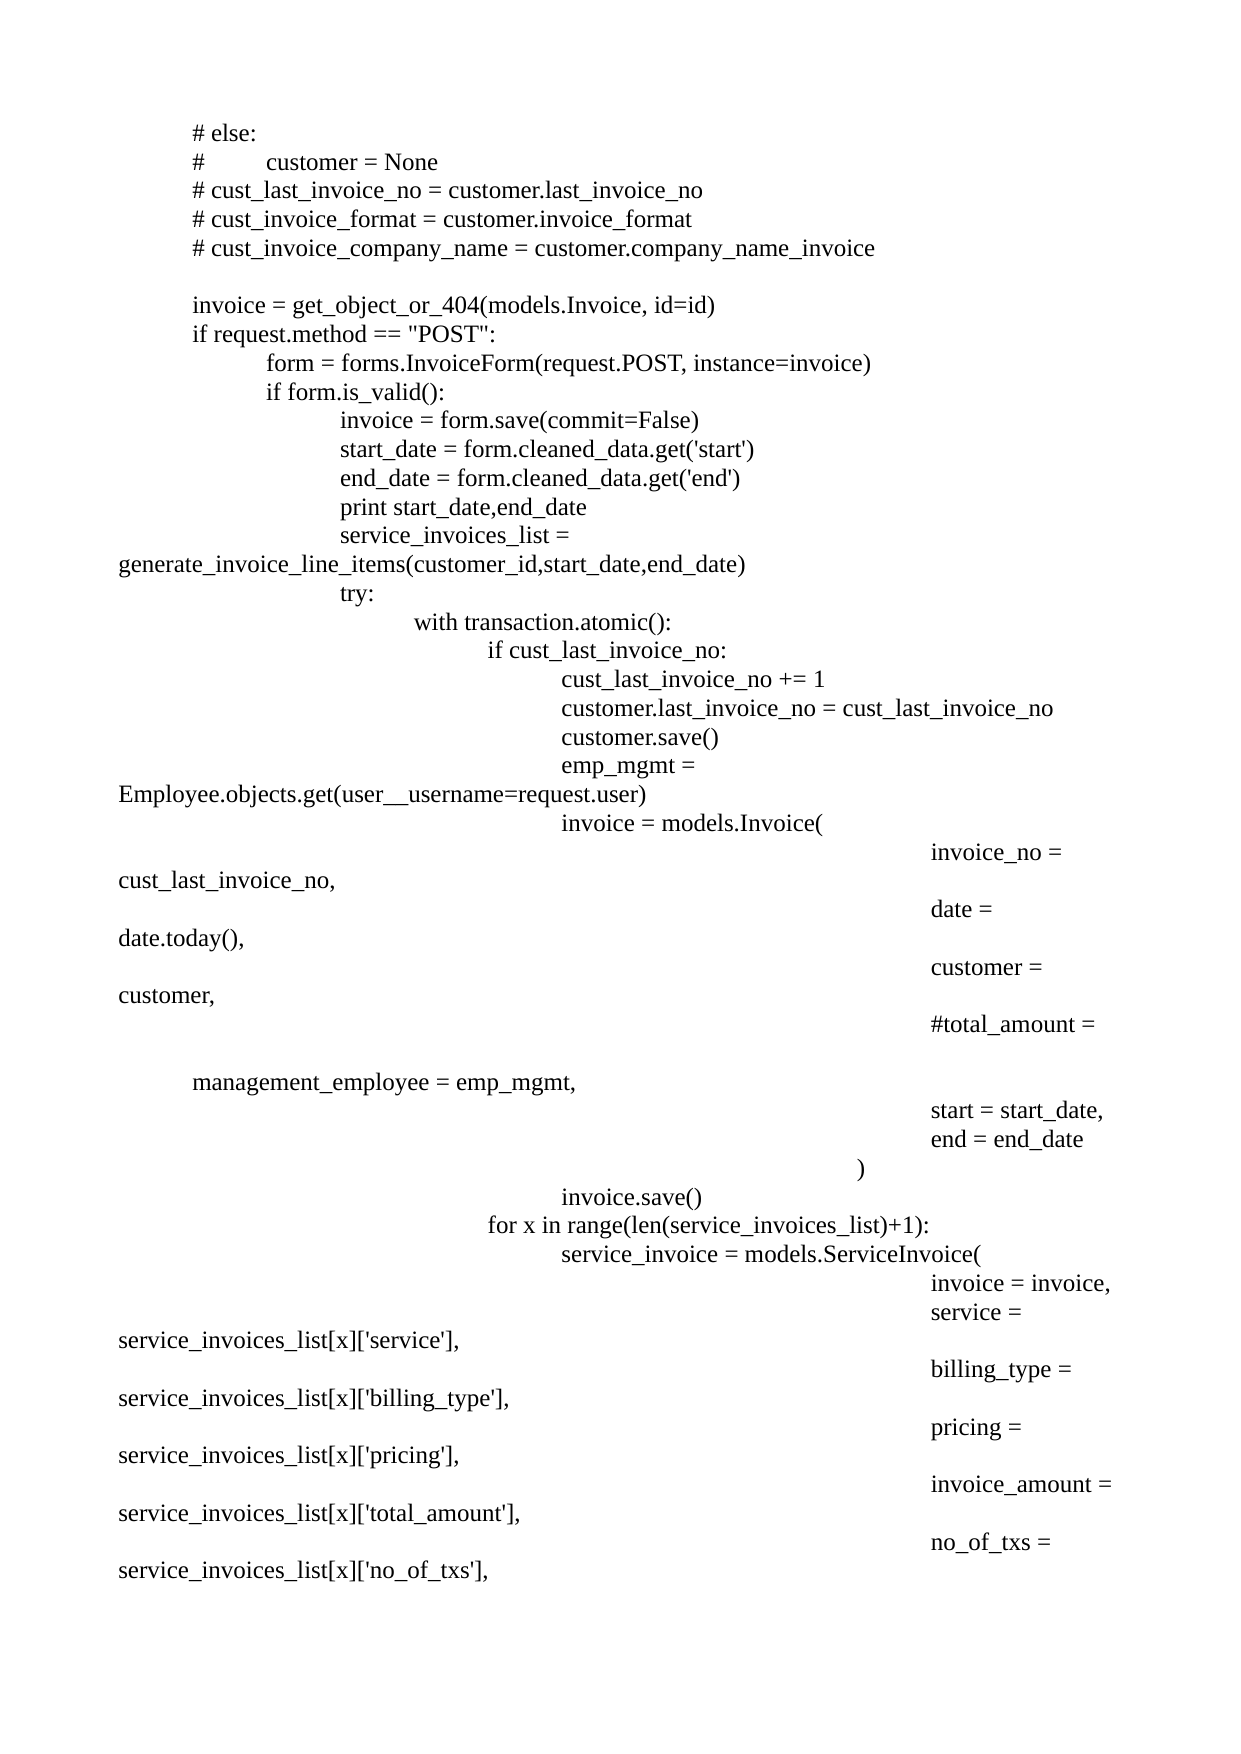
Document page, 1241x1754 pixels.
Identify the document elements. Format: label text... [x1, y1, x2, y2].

text billing_type = service_invoices_list[x]['billing_type'], [118, 1354, 1122, 1412]
text if cust_last_invoice_no: [118, 636, 1122, 664]
text try: [118, 578, 1122, 607]
text start = start_date, [118, 1096, 1122, 1124]
text # customer = None [118, 147, 1122, 176]
text form = forms.InvoiceForm(request.POST, instance=invoice) [118, 348, 1122, 377]
text # cust_last_invoice_no = customer.last_invoice_no [118, 176, 1122, 204]
text date = date.today(), [118, 894, 1122, 952]
text end_date = form.cleaned_data.get('end') [118, 463, 1122, 492]
text # cust_invoice_format = customer.invoice_format [118, 204, 1122, 233]
text end = end_date [118, 1124, 1122, 1153]
text #total_amount = [118, 1009, 1122, 1038]
text pricing = service_invoices_list[x]['pricing'], [118, 1412, 1122, 1469]
text with transaction.atomic(): [118, 607, 1122, 636]
text for x in range(len(service_invoices_list)+1): [118, 1211, 1122, 1239]
text no_of_txs = service_invoices_list[x]['no_of_txs'], [118, 1527, 1122, 1584]
text service_invoice = models.ServiceInvoice( [118, 1239, 1122, 1268]
text invoice = form.save(commit=False) [118, 406, 1122, 434]
text invoice = invoice, [118, 1268, 1122, 1297]
text start_date = form.cleaned_data.get('start') [118, 434, 1122, 463]
text service_invoices_list = generate_invoice_line_items(customer_id,start_date,end_date) [118, 521, 1122, 578]
text cust_last_invoice_no += 1 [118, 664, 1122, 693]
text if form.is_valid(): [118, 377, 1122, 406]
text # cust_invoice_company_name = customer.company_name_invoice [118, 233, 1122, 262]
text invoice_amount = service_invoices_list[x]['total_amount'], [118, 1469, 1122, 1527]
text customer.save() [118, 722, 1122, 751]
text invoice = get_object_or_404(models.Invoice, id=id) [118, 291, 1122, 319]
text invoice.save() [118, 1182, 1122, 1211]
text # else: [118, 118, 1122, 147]
text service = service_invoices_list[x]['service'], [118, 1297, 1122, 1354]
text invoice = models.Invoice( [118, 808, 1122, 837]
text ) [118, 1153, 1122, 1182]
text invoice_no = cust_last_invoice_no, [118, 837, 1122, 894]
text if request.method == "POST": [118, 319, 1122, 348]
text customer = customer, [118, 952, 1122, 1009]
text customer.last_invoice_no = cust_last_invoice_no [118, 693, 1122, 722]
text emp_mgmt = Employee.objects.get(user__username=request.user) [118, 751, 1122, 808]
text management_employee = emp_mgmt, [118, 1038, 1122, 1096]
text print start_date,end_date [118, 492, 1122, 521]
